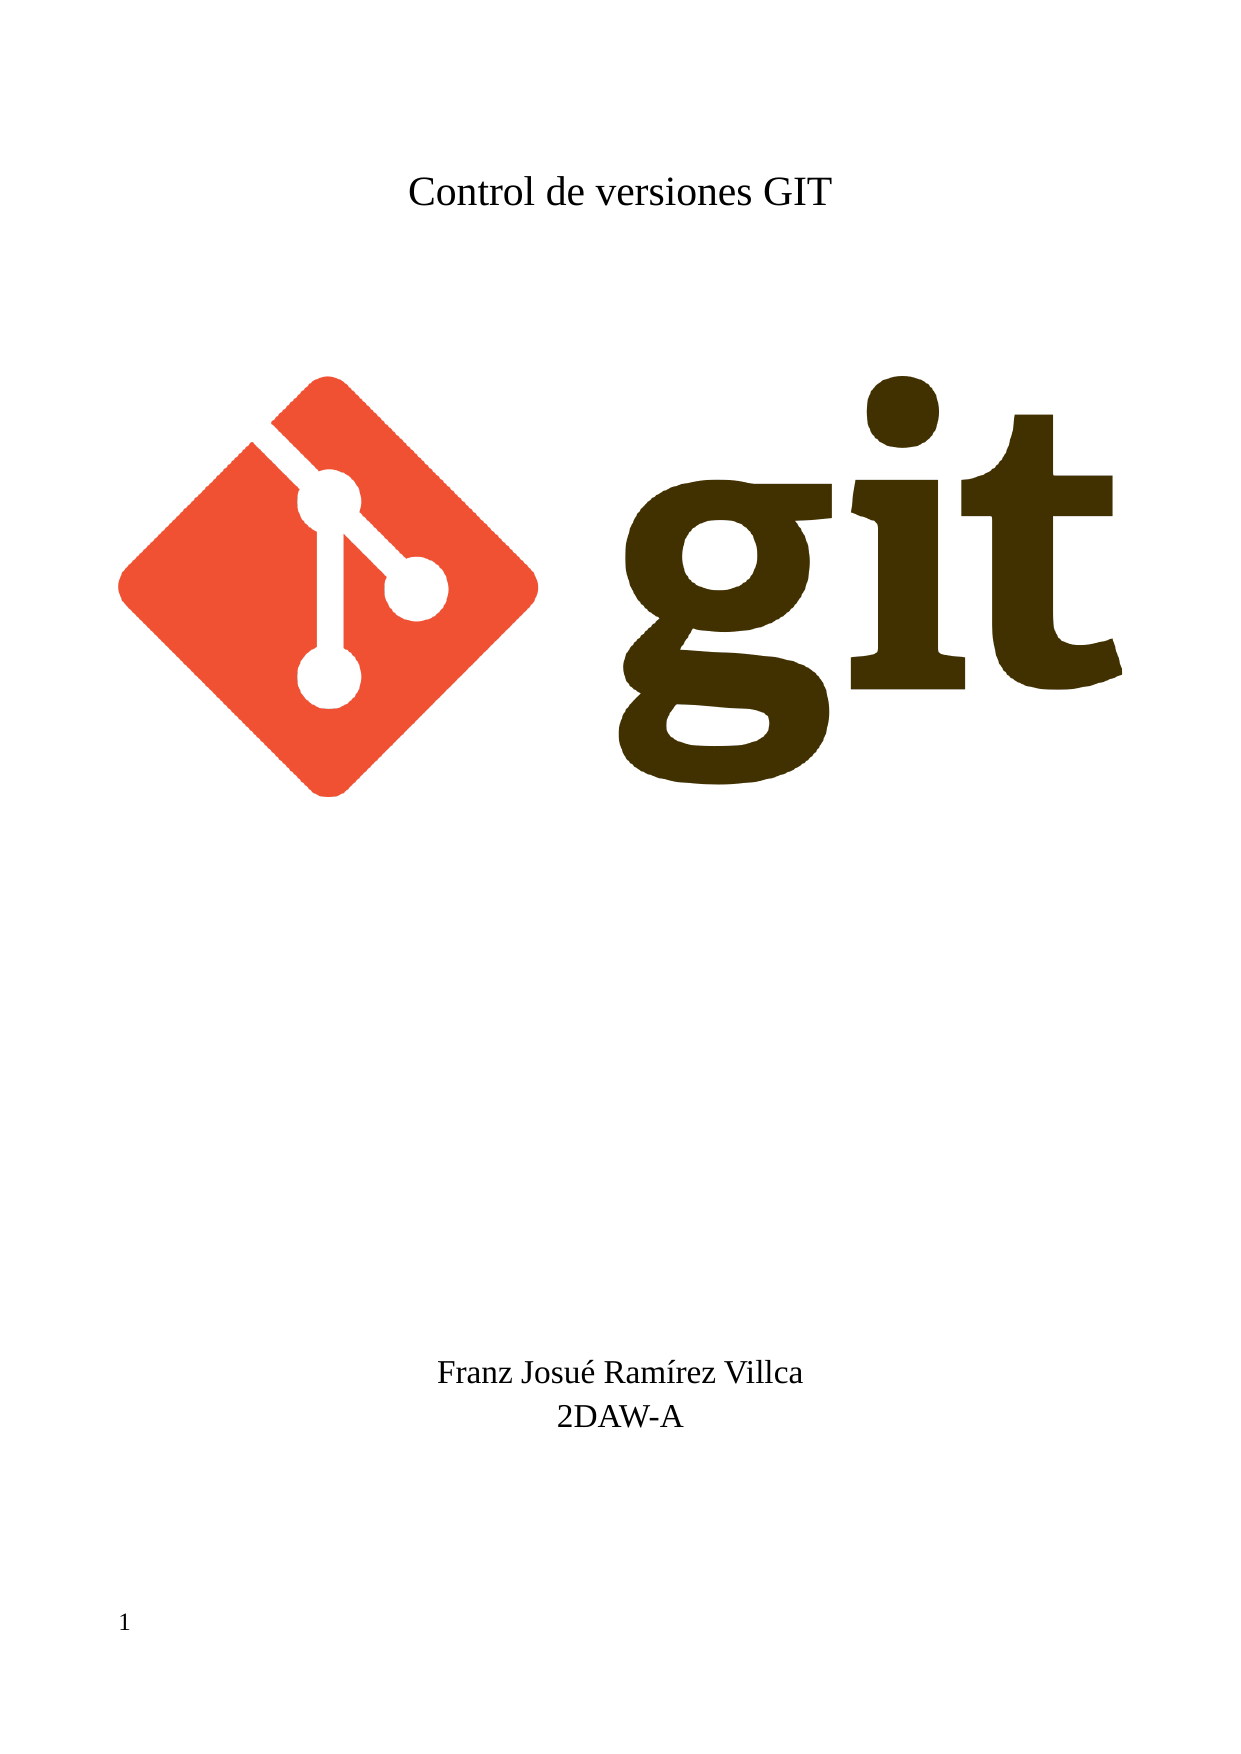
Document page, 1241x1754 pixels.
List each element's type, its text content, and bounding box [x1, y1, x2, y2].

text 2DAW-A [118, 1396, 1122, 1435]
picture [118, 376, 1123, 797]
text Franz Josué Ramírez Villca [118, 1352, 1122, 1391]
text Control de versiones GIT [118, 166, 1122, 214]
